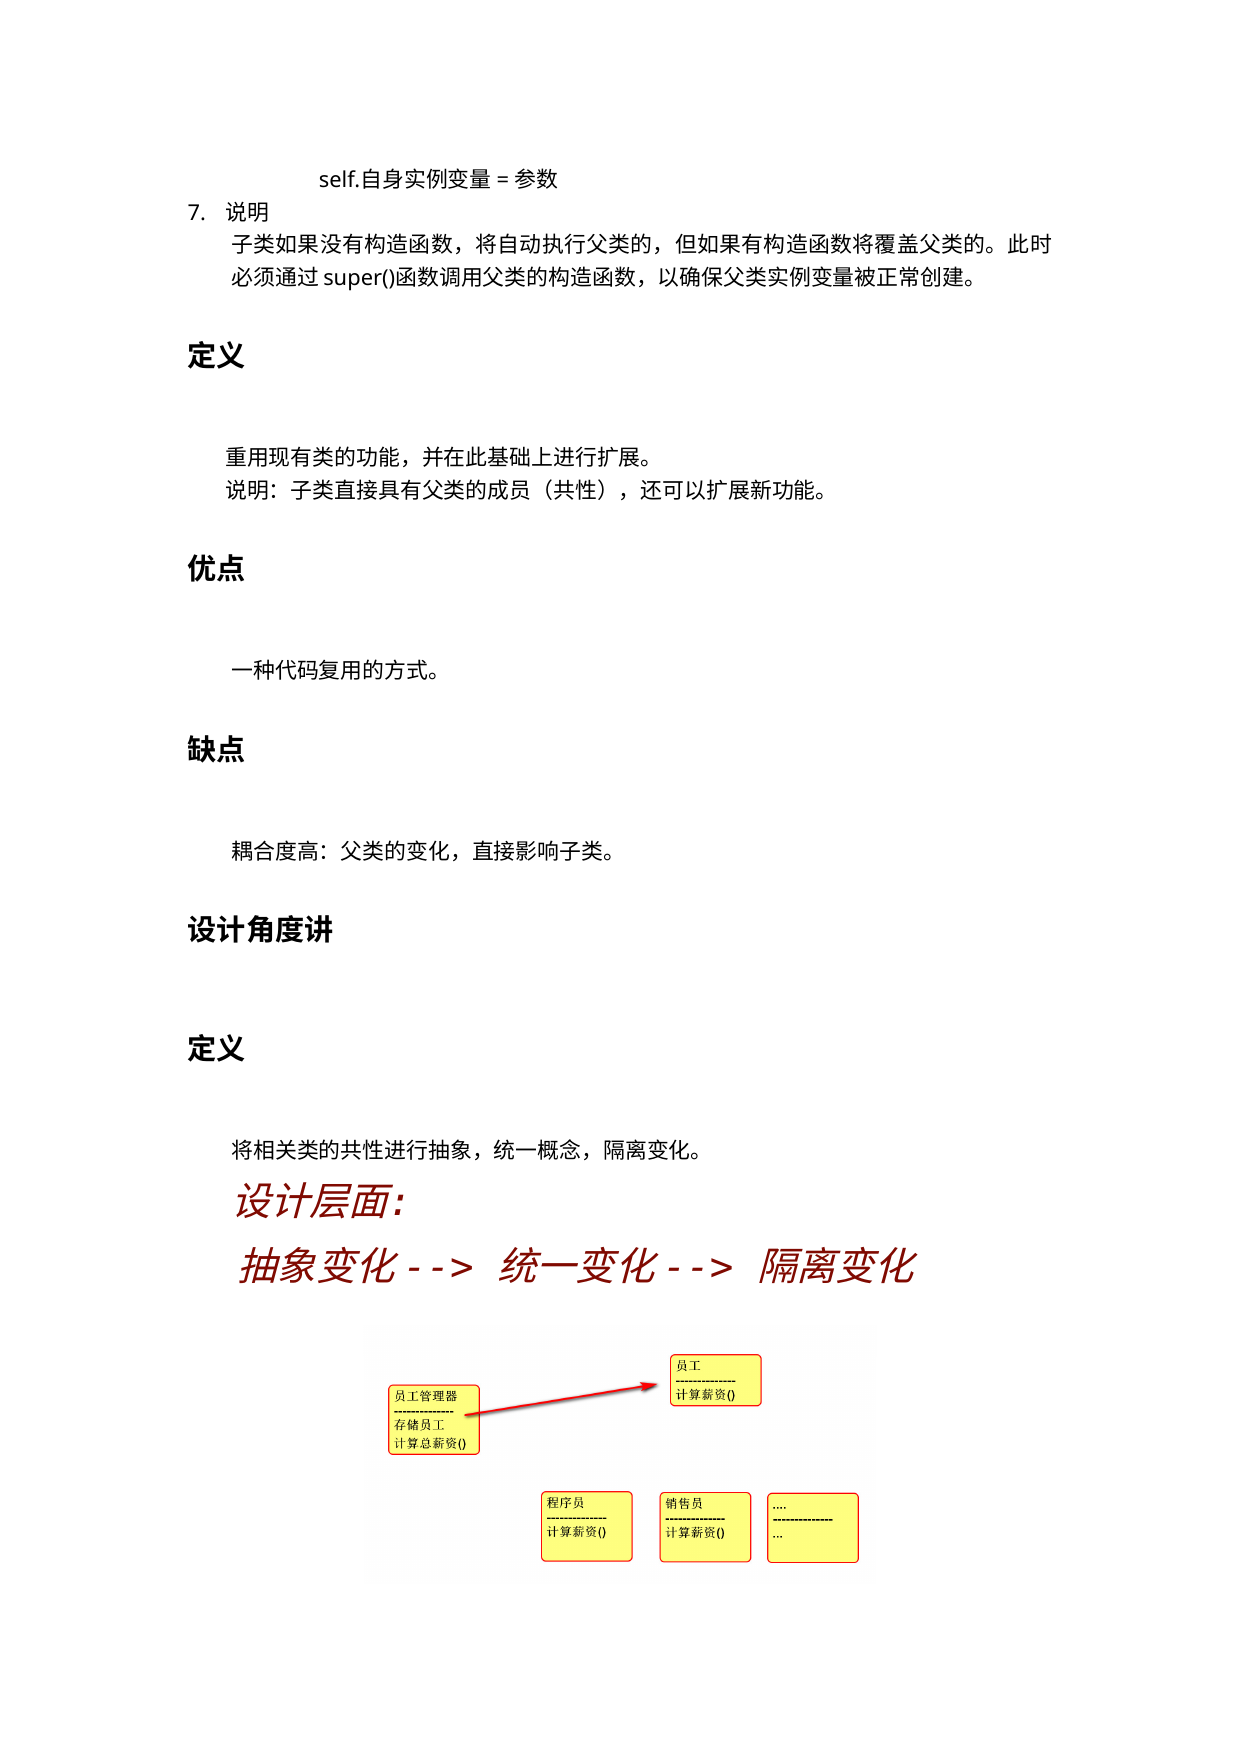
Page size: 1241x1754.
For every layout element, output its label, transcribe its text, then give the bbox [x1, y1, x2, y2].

text self.自身实例变量 = 参数 [209, 162, 1053, 194]
subtitle 优点 [187, 534, 1053, 599]
text 耦合度高：父类的变化，直接影响子类。 [187, 833, 1053, 866]
list 子类如果没有构造函数，将自动执行父类的，但如果有构造函数将覆盖父类的。此时必须通过super()函数调用父类的构造函数，以确保父类实例变量被正常创建。 [231, 227, 1053, 292]
text 一种代码复用的方式。 [187, 653, 1053, 686]
subtitle 定义 [187, 321, 1053, 386]
subtitle 缺点 [187, 715, 1053, 780]
text 将相关类的共性进行抽象，统一概念，隔离变化。 [187, 1133, 1053, 1165]
list 说明：子类直接具有父类的成员（共性），还可以扩展新功能。 [225, 472, 1053, 505]
list 重用现有类的功能，并在此基础上进行扩展。 [225, 440, 1053, 472]
subtitle 设计角度讲 [187, 895, 1053, 960]
list 说明 [187, 194, 1053, 227]
subtitle 定义 [187, 1014, 1053, 1079]
text 抽象变化 --> 统一变化 --> 隔离变化 [187, 1230, 1053, 1295]
text 设计层面: [187, 1165, 1053, 1230]
picture [363, 1325, 877, 1584]
